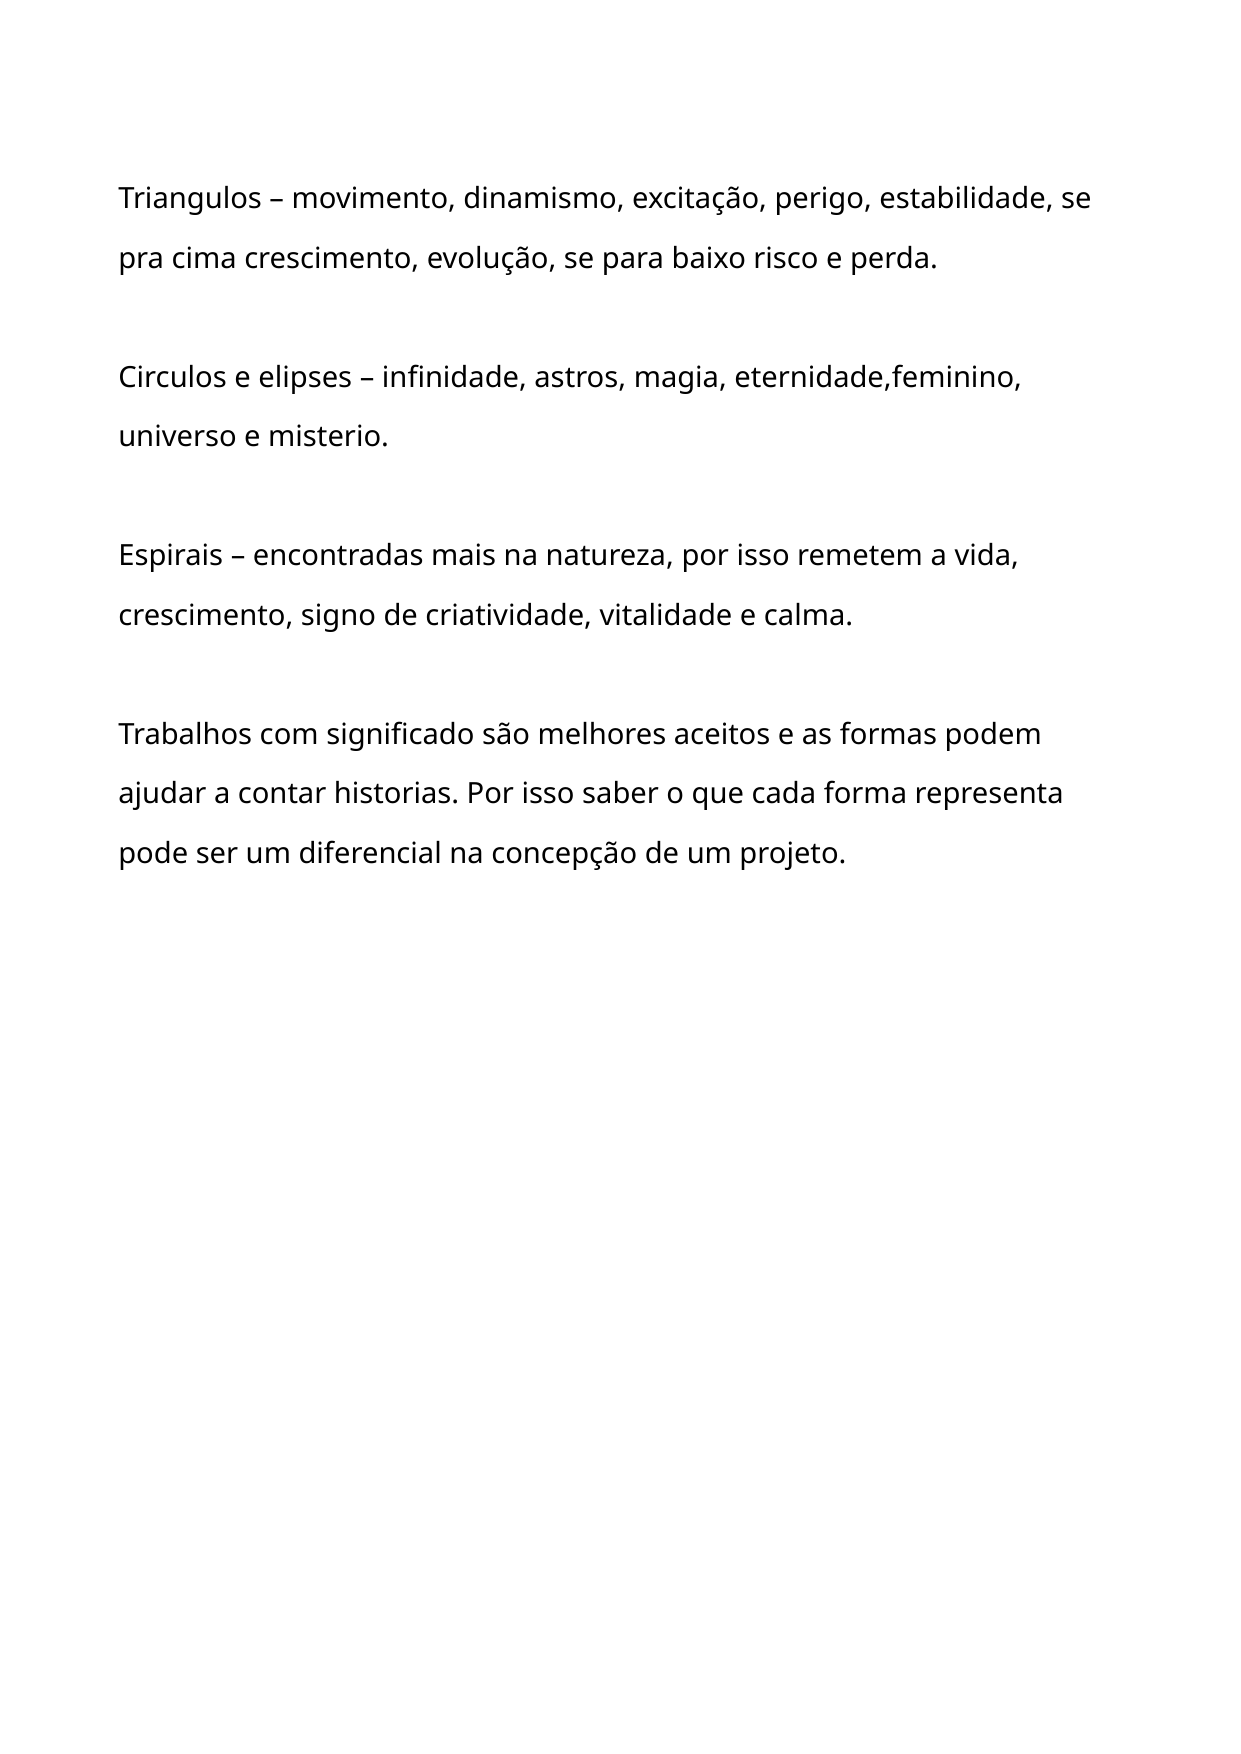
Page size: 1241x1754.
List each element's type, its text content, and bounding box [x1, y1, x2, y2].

text Triangulos – movimento, dinamismo, excitação, perigo, estabilidade, se pra cima crescimento, evolução, se para baixo risco e perda. [118, 178, 1122, 277]
text Espirais – encontradas mais na natureza, por isso remetem a vida, crescimento, signo de criatividade, vitalidade e calma. [118, 534, 1122, 634]
text Trabalhos com significado são melhores aceitos e as formas podem ajudar a contar historias. Por isso saber o que cada forma representa pode ser um diferencial na concepção de um projeto. [118, 713, 1122, 872]
text Circulos e elipses – infinidade, astros, magia, eternidade,feminino, universo e misterio. [118, 356, 1122, 455]
